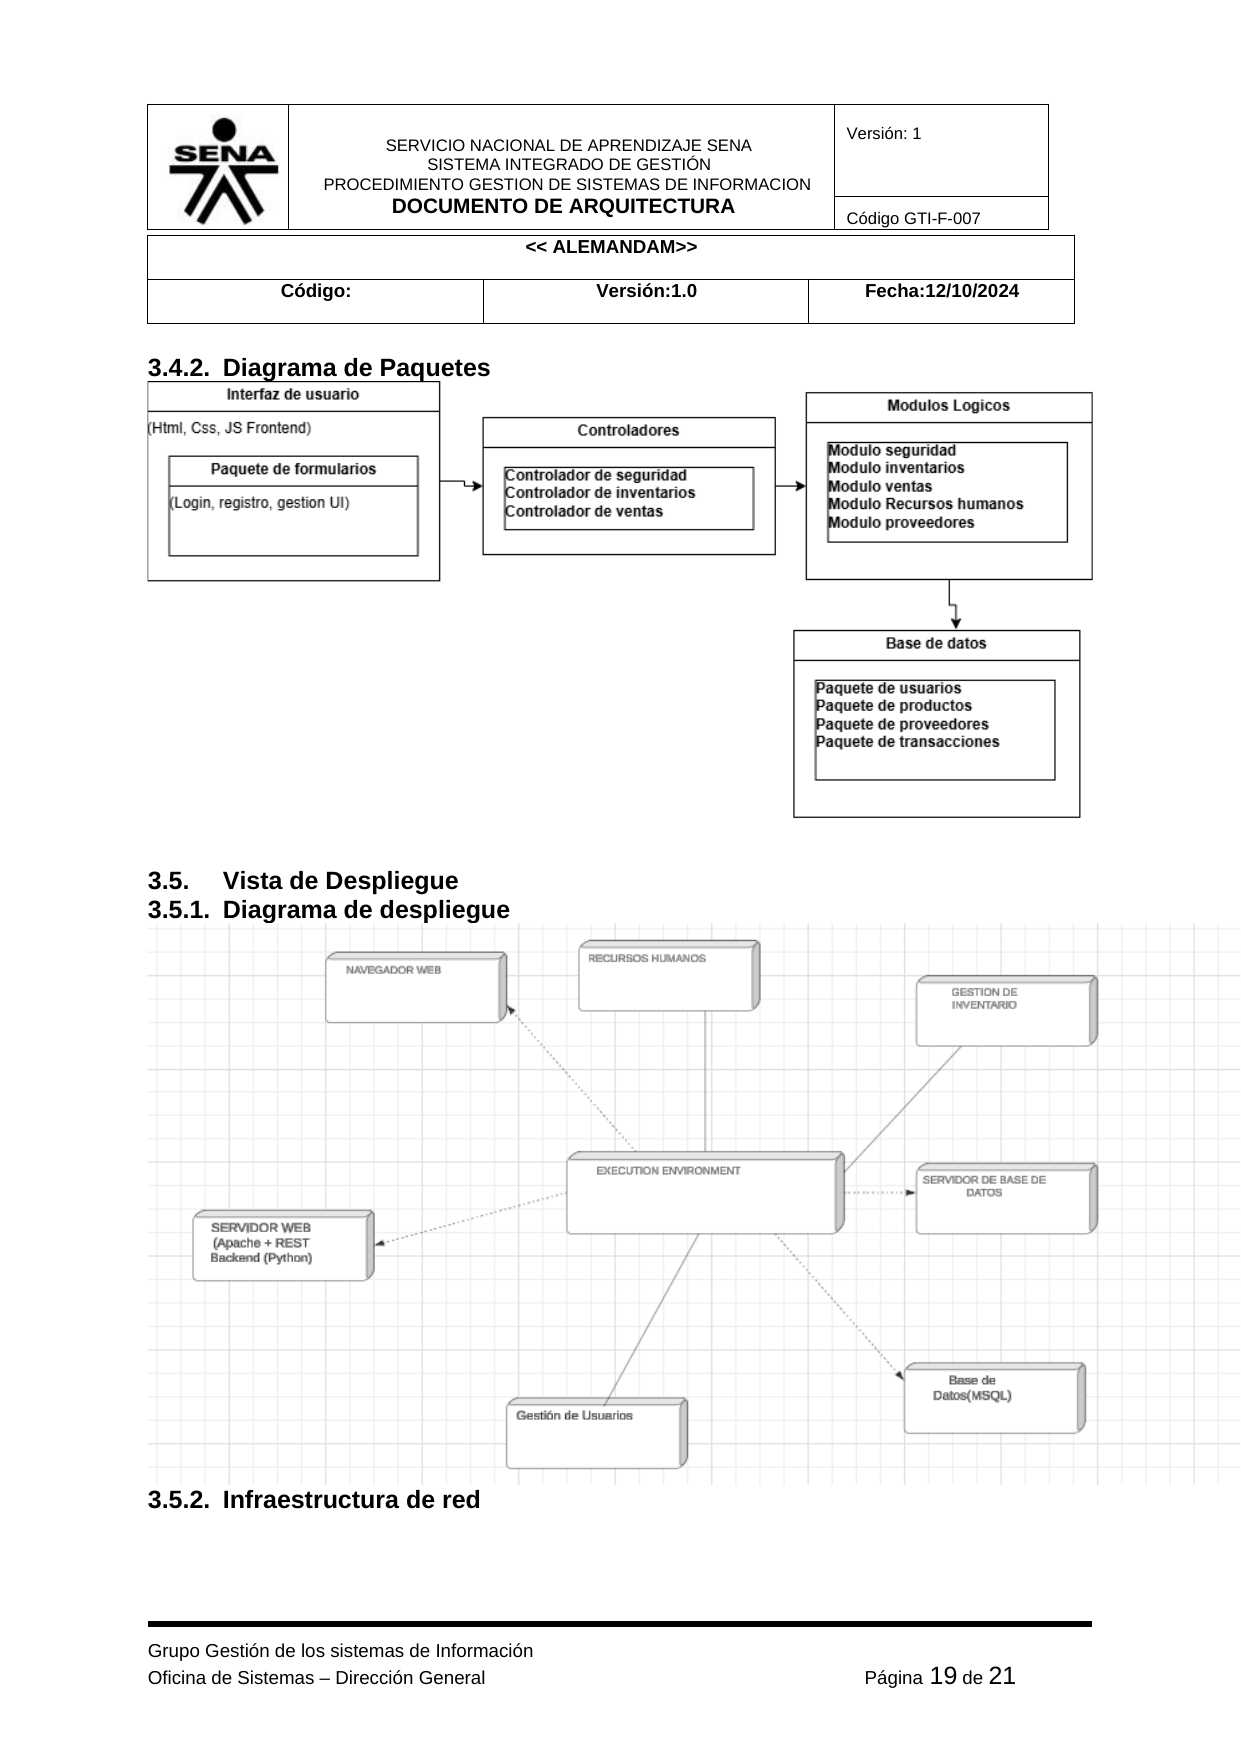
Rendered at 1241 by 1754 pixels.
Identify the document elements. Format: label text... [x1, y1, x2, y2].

picture [167, 114, 281, 229]
subtitle Vista de Despliegue [148, 866, 1092, 895]
subtitle Diagrama de Paquetes [148, 353, 1092, 381]
subtitle Infraestructura de red [148, 1485, 1092, 1513]
picture [147, 381, 1093, 828]
picture [147, 923, 1241, 1485]
subtitle Diagrama de despliegue [148, 895, 1092, 923]
